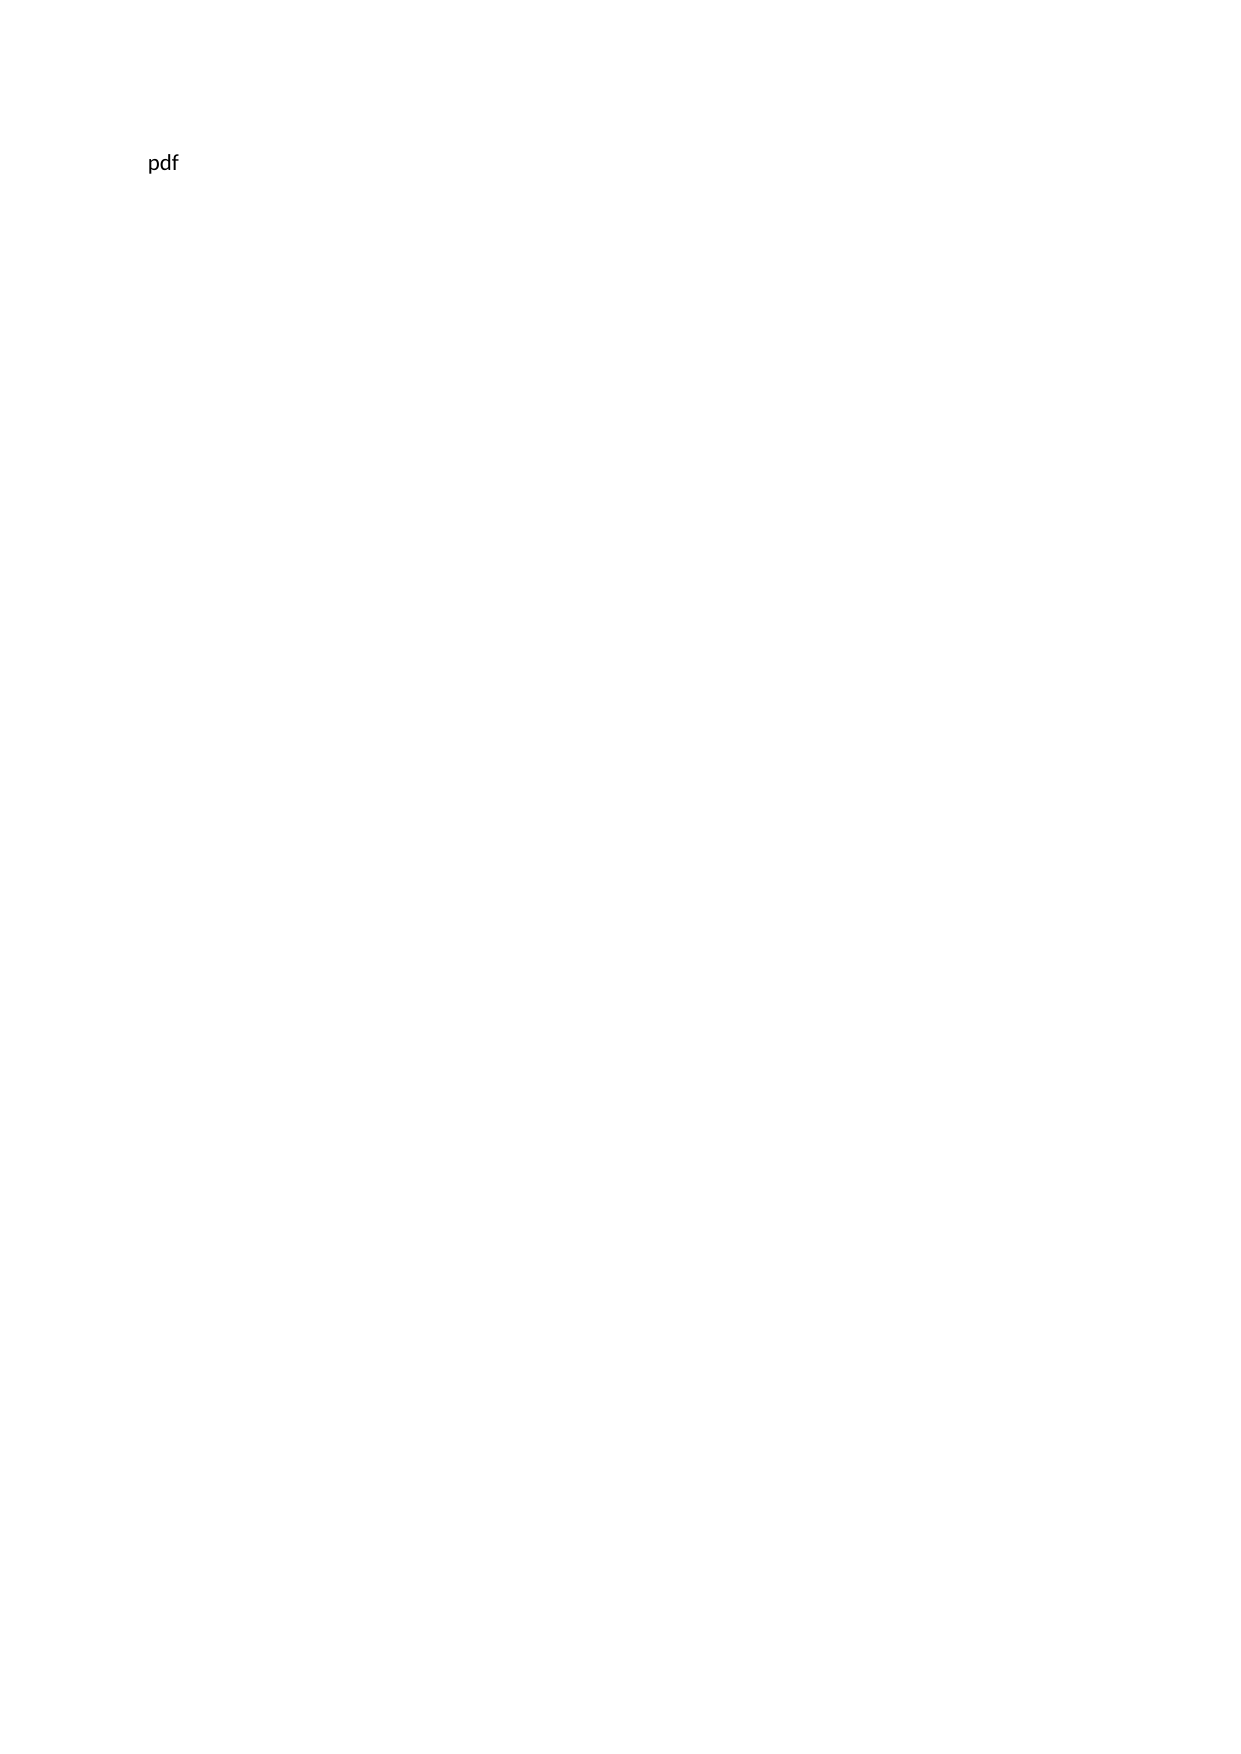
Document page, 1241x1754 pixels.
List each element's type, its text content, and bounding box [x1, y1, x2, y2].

text pdf [148, 148, 1093, 176]
